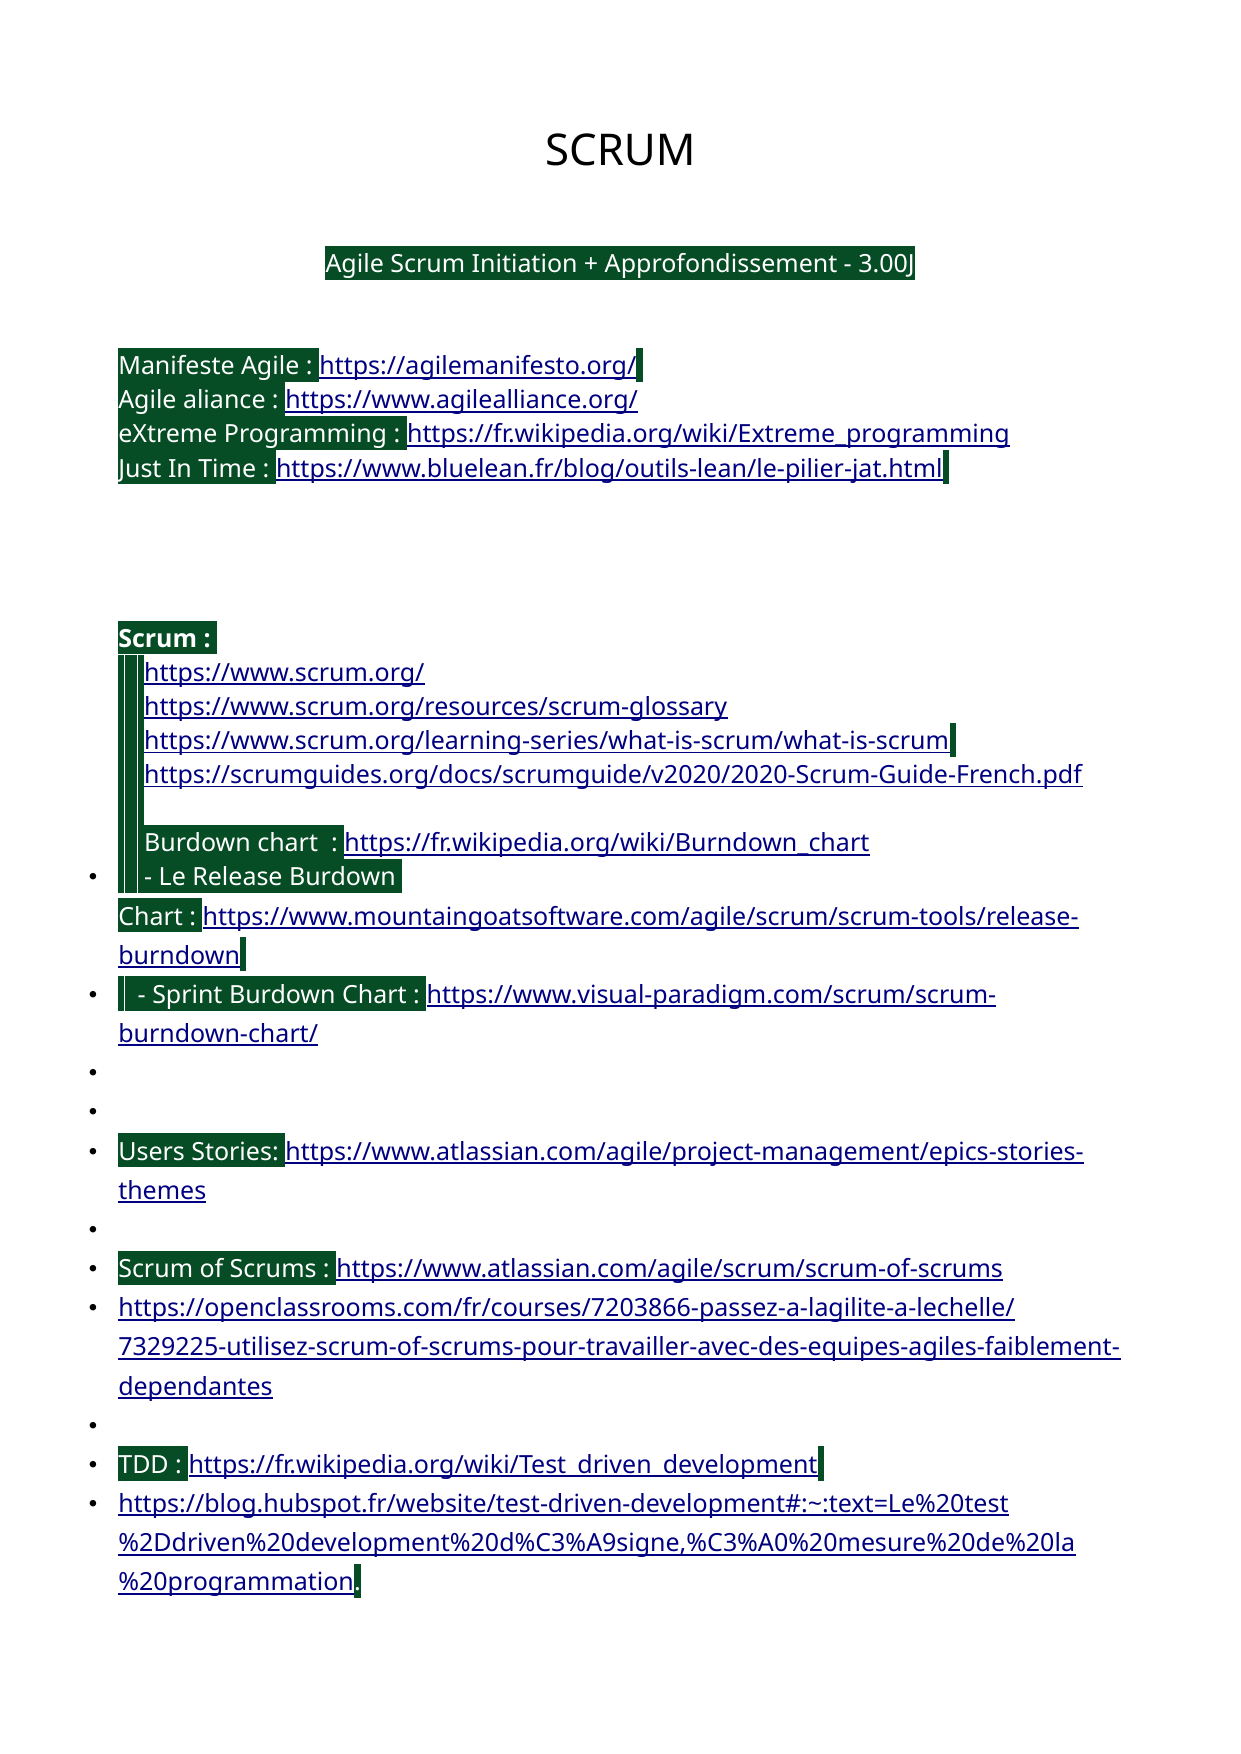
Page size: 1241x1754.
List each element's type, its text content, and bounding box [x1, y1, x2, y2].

list - Sprint Burdown Chart : https://www.visual-paradigm.com/scrum/scrum-burndown-chart/ [118, 976, 1122, 1050]
list Users Stories: https://www.atlassian.com/agile/project-management/epics-stories-themes [118, 1133, 1122, 1206]
list Scrum of Scrums : https://www.atlassian.com/agile/scrum/scrum-of-scrums [118, 1251, 1122, 1285]
text https://www.scrum.org/ [118, 654, 1122, 689]
list https://blog.hubspot.fr/website/test-driven-development#:~:text=Le%20test%2Ddriven%20development%20d%C3%A9signe,%C3%A0%20mesure%20de%20la%20programmation. [118, 1486, 1122, 1598]
list TDD : https://fr.wikipedia.org/wiki/Test_driven_development [118, 1446, 1122, 1481]
text SCRUM Agile Scrum Initiation + Approfondissement - 3.00J [118, 118, 1122, 280]
text eXtreme Programming : https://fr.wikipedia.org/wiki/Extreme_programming [118, 416, 1122, 450]
text Manifeste Agile : https://agilemanifesto.org/ [118, 348, 1122, 382]
list - Le Release Burdown Chart : https://www.mountaingoatsoftware.com/agile/scrum/scrum-tools/release-burndown [118, 859, 1122, 971]
text https://scrumguides.org/docs/scrumguide/v2020/2020-Scrum-Guide-French.pdf [118, 757, 1122, 791]
text Burdown chart : https://fr.wikipedia.org/wiki/Burndown_chart [118, 825, 1122, 859]
text https://www.scrum.org/learning-series/what-is-scrum/what-is-scrum [118, 723, 1122, 757]
text Scrum : [118, 621, 1122, 654]
text Just In Time : https://www.bluelean.fr/blog/outils-lean/le-pilier-jat.html [118, 450, 1122, 484]
list https://openclassrooms.com/fr/courses/7203866-passez-a-lagilite-a-lechelle/7329225-utilisez-scrum-of-scrums-pour-travailler-avec-des-equipes-agiles-faiblement-dependantes [118, 1290, 1122, 1402]
text Agile aliance : https://www.agilealliance.org/ [118, 382, 1122, 416]
text https://www.scrum.org/resources/scrum-glossary [118, 689, 1122, 723]
